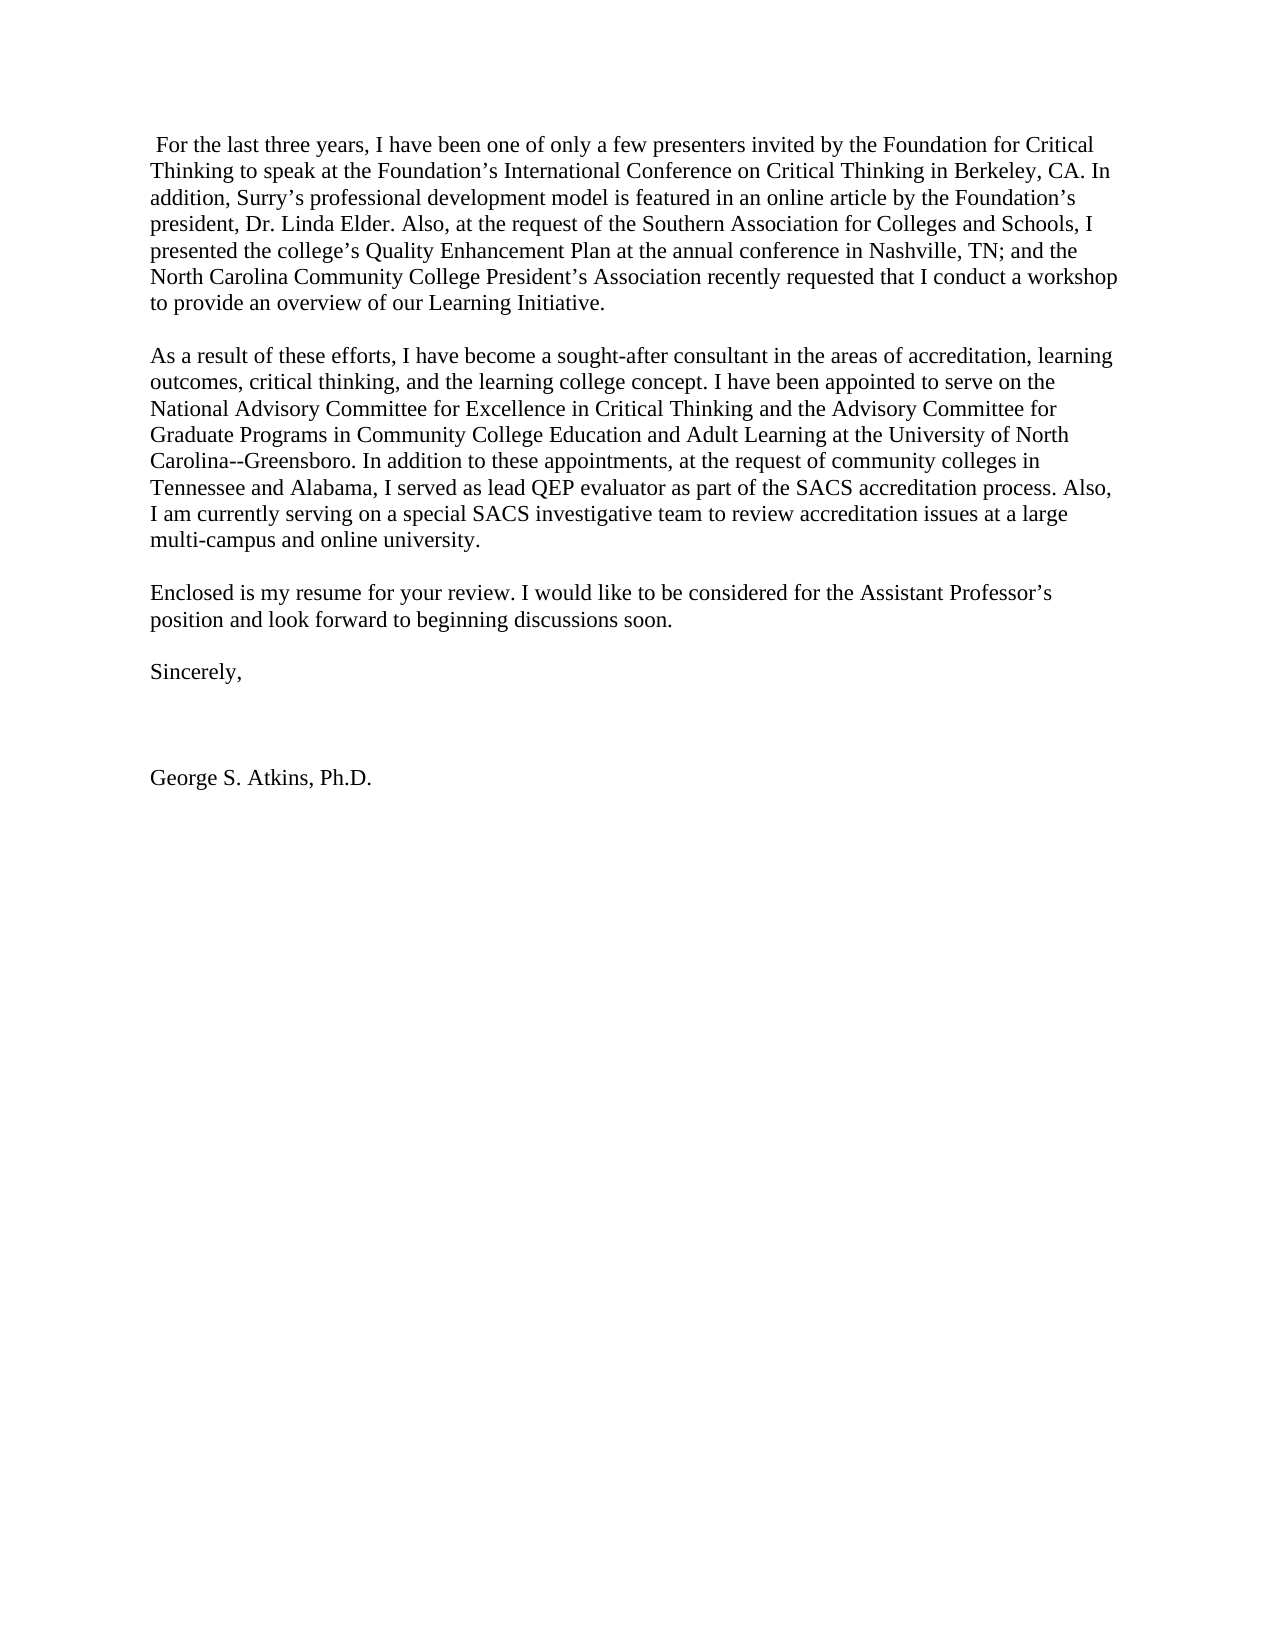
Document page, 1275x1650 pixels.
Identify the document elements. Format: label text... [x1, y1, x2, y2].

text For the last three years, I have been one of only a few presenters invited by the Foundation for Critical Thinking to speak at the Foundation’s International Conference on Critical Thinking in Berkeley, CA. In addition, Surry’s professional development model is featured in an online article by the Foundation’s president, Dr. Linda Elder. Also, at the request of the Southern Association for Colleges and Schools, I presented the college’s Quality Enhancement Plan at the annual conference in Nashville, TN; and the North Carolina Community College President’s Association recently requested that I conduct a workshop to provide an overview of our Learning Initiative. [150, 131, 1125, 316]
text George S. Atkins, Ph.D. [150, 764, 1125, 790]
text Enclosed is my resume for your review. I would like to be considered for the Assistant Professor’s position and look forward to beginning discussions soon. [150, 579, 1125, 632]
text As a result of these efforts, I have become a sought-after consultant in the areas of accreditation, learning outcomes, critical thinking, and the learning college concept. I have been appointed to serve on the National Advisory Committee for Excellence in Critical Thinking and the Advisory Committee for Graduate Programs in Community College Education and Adult Learning at the University of North Carolina--Greensboro. In addition to these appointments, at the request of community colleges in Tennessee and Alabama, I served as lead QEP evaluator as part of the SACS accreditation process. Also, I am currently serving on a special SACS investigative team to review accreditation issues at a large multi-campus and online university. [150, 342, 1125, 553]
text Sincerely, [150, 658, 1125, 685]
